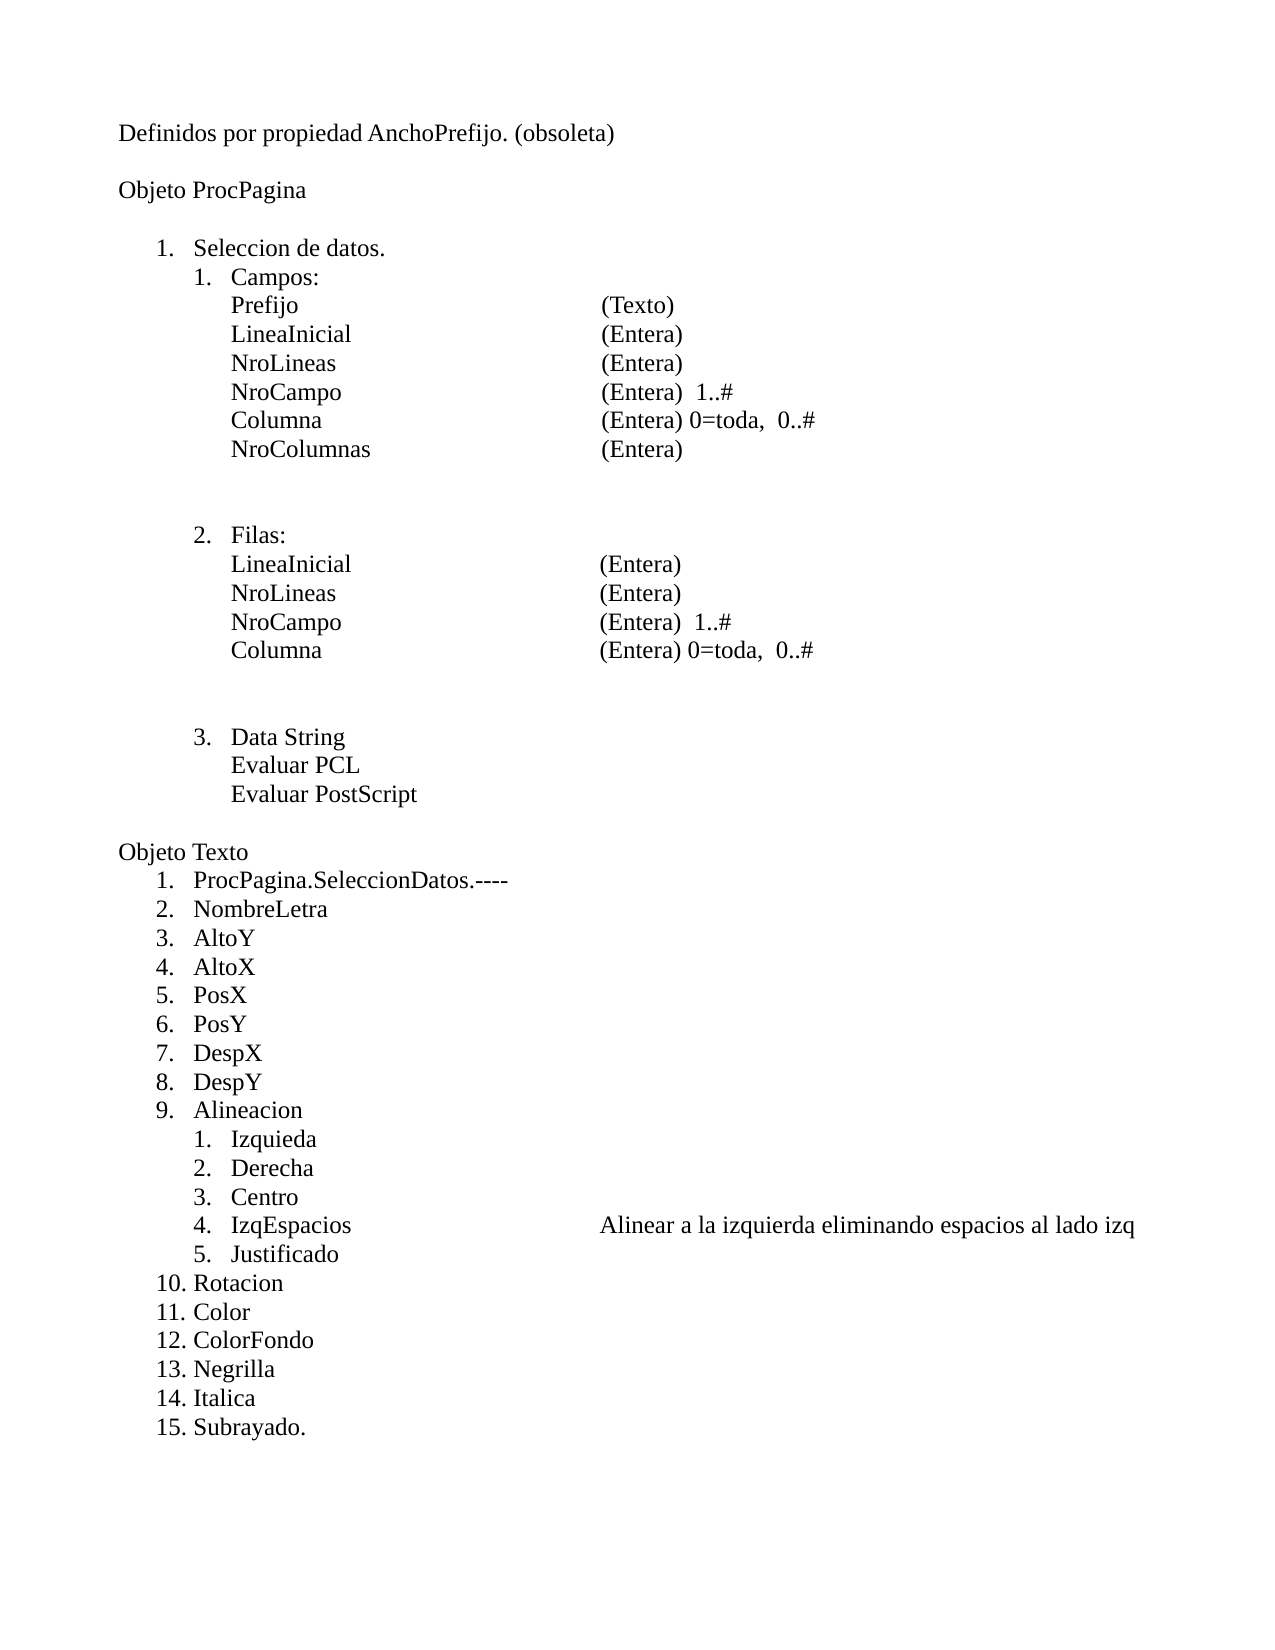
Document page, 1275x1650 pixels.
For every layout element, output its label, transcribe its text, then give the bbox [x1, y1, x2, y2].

list NroLineas (Entera) [193, 348, 1157, 377]
list PosX [156, 981, 1157, 1009]
list ProcPagina.SeleccionDatos.---- [156, 866, 1157, 894]
list AltoX [156, 952, 1157, 981]
list PosY [156, 1009, 1157, 1038]
list Evaluar PostScript [193, 779, 1157, 808]
list Negrilla [156, 1354, 1157, 1383]
list Seleccion de datos. [156, 233, 1157, 262]
list Columna (Entera) 0=toda, 0..# [193, 636, 1157, 664]
list Subrayado. [156, 1412, 1157, 1441]
list Rotacion [156, 1268, 1157, 1297]
list Justificado [193, 1239, 1157, 1268]
list Alineacion [156, 1096, 1157, 1124]
list Centro [193, 1182, 1157, 1211]
list NombreLetra [156, 894, 1157, 923]
list NroColumnas (Entera) [193, 434, 1157, 463]
list NroLineas (Entera) [193, 578, 1157, 607]
list Color [156, 1297, 1157, 1326]
list Columna (Entera) 0=toda, 0..# [193, 406, 1157, 434]
list Filas: [193, 521, 1157, 549]
list DespY [156, 1067, 1157, 1096]
list NroCampo (Entera) 1..# [193, 377, 1157, 406]
list ColorFondo [156, 1326, 1157, 1354]
text Objeto Texto [118, 837, 1157, 866]
list DespX [156, 1038, 1157, 1067]
list LineaInicial (Entera) [193, 549, 1157, 578]
text Objeto ProcPagina [118, 176, 1157, 204]
list LineaInicial (Entera) [193, 319, 1157, 348]
list NroCampo (Entera) 1..# [193, 607, 1157, 636]
list IzqEspacios Alinear a la izquierda eliminando espacios al lado izq [193, 1211, 1157, 1239]
text Definidos por propiedad AnchoPrefijo. (obsoleta) [118, 118, 1157, 147]
list Italica [156, 1383, 1157, 1412]
list Campos: [193, 262, 1157, 291]
list Evaluar PCL [193, 751, 1157, 779]
list Data String [193, 722, 1157, 751]
list Derecha [193, 1153, 1157, 1182]
list AltoY [156, 923, 1157, 952]
list Izquieda [193, 1124, 1157, 1153]
list Prefijo (Texto) [193, 291, 1157, 319]
